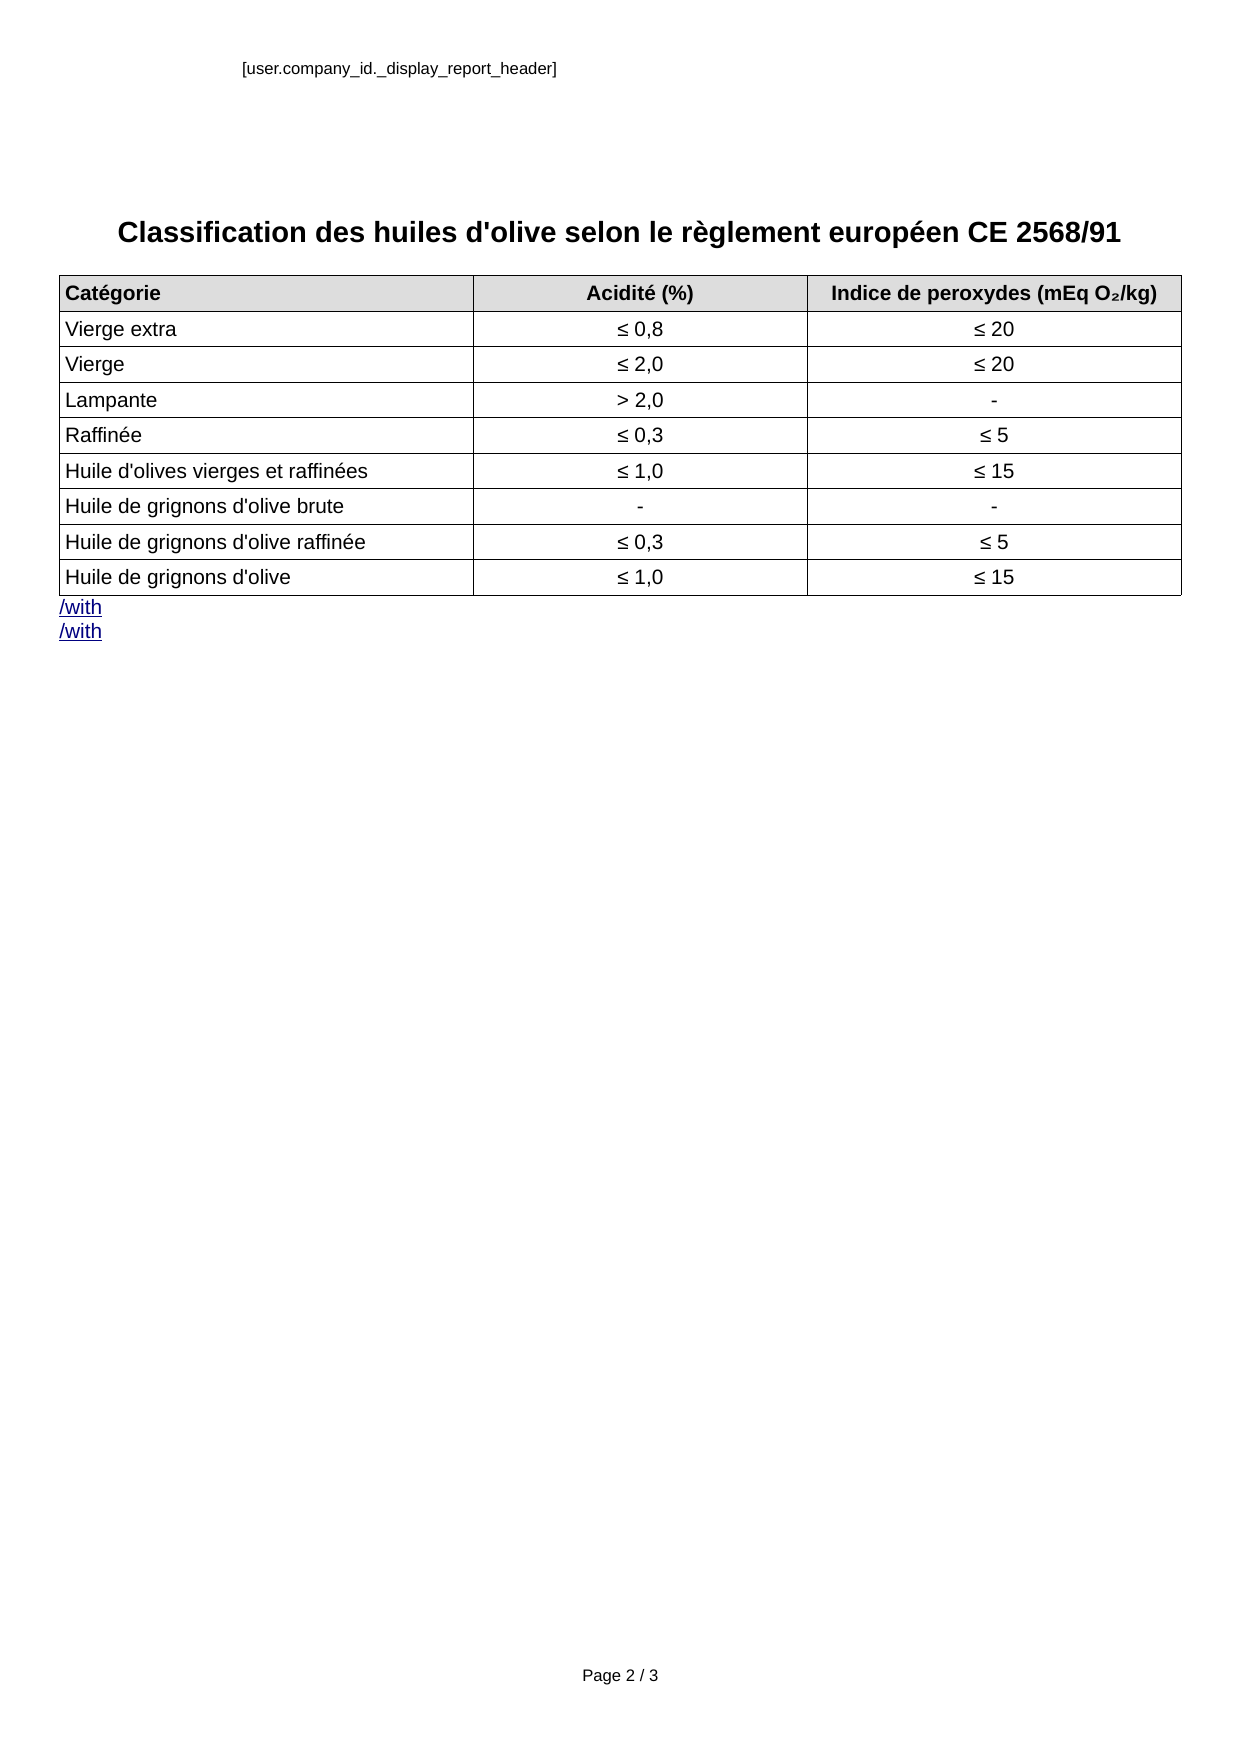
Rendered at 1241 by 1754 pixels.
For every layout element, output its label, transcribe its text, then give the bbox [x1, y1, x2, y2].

table_cell Raffinée [60, 418, 473, 453]
table_cell Huile de grignons d'olive brute [60, 489, 473, 524]
table_header Catégorie [60, 276, 473, 311]
table_cell Lampante [60, 383, 473, 417]
table_cell ≤ 5 [808, 525, 1181, 559]
table_cell ≤ 0,8 [474, 312, 807, 346]
table_cell - [808, 489, 1181, 524]
table_cell - [474, 489, 807, 524]
table_cell ≤ 2,0 [474, 347, 807, 382]
text /with [59, 619, 1181, 643]
table_cell Vierge extra [60, 312, 473, 346]
table_cell ≤ 20 [808, 347, 1181, 382]
text Classification des huiles d'olive selon le règlement européen CE 2568/91 [59, 215, 1181, 249]
table_cell ≤ 20 [808, 312, 1181, 346]
table_cell ≤ 0,3 [474, 418, 807, 453]
table_cell ≤ 1,0 [474, 560, 807, 595]
table_cell ≤ 5 [808, 418, 1181, 453]
table_cell > 2,0 [474, 383, 807, 417]
table_cell ≤ 15 [808, 560, 1181, 595]
text /with [59, 596, 1181, 619]
table_header Indice de peroxydes (mEq O₂/kg) [808, 276, 1181, 311]
table_header Acidité (%) [474, 276, 807, 311]
table_cell Huile de grignons d'olive [60, 560, 473, 595]
table_cell Vierge [60, 347, 473, 382]
table_cell ≤ 0,3 [474, 525, 807, 559]
table_cell ≤ 15 [808, 454, 1181, 488]
table_cell - [808, 383, 1181, 417]
table_cell ≤ 1,0 [474, 454, 807, 488]
table_cell Huile de grignons d'olive raffinée [60, 525, 473, 559]
table_cell Huile d'olives vierges et raffinées [60, 454, 473, 488]
